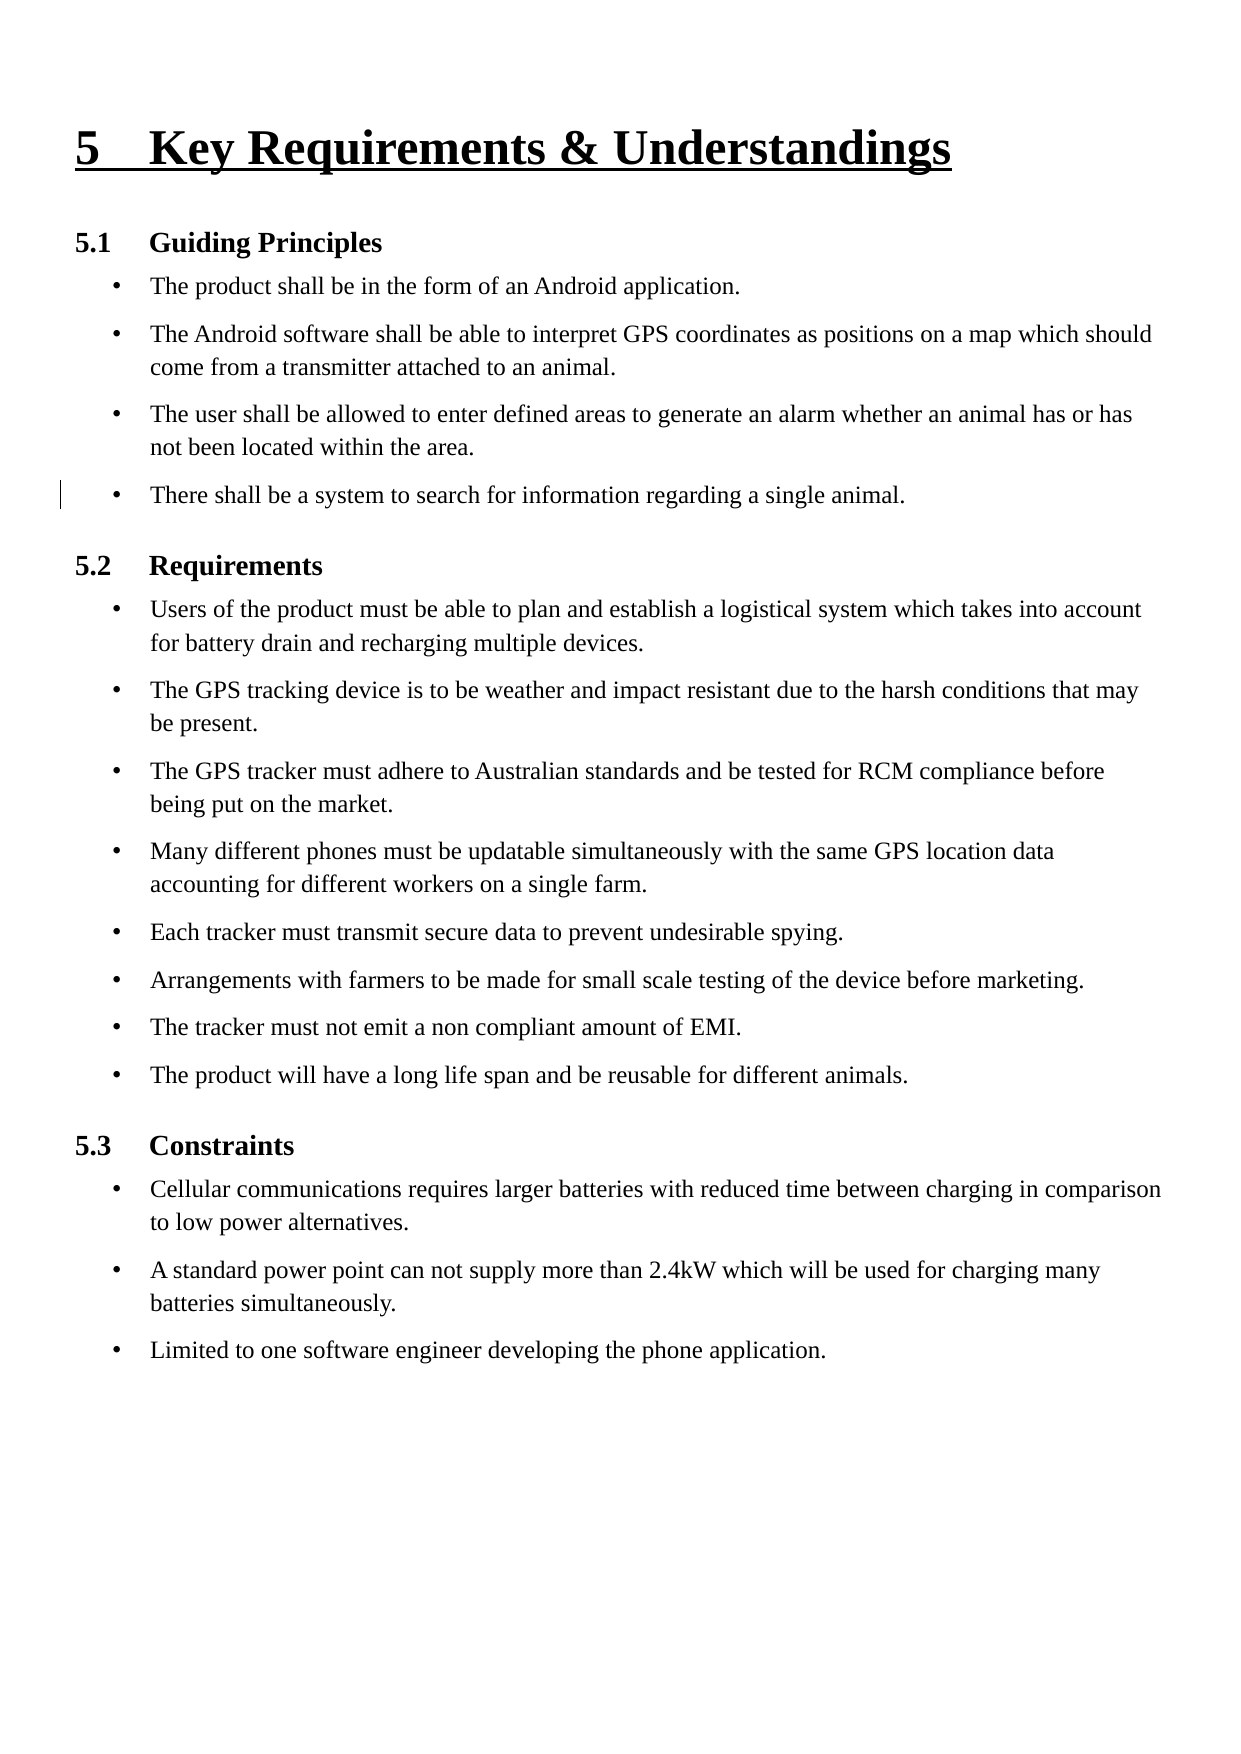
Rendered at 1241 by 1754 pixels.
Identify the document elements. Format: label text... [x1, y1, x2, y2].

list Arrangements with farmers to be made for small scale testing of the device before marketing. [112, 965, 1165, 993]
list The GPS tracker must adhere to Australian standards and be tested for RCM compliance before being put on the market. [112, 756, 1165, 818]
list Limited to one software engineer developing the phone application. [112, 1336, 1165, 1364]
list The product shall be in the form of an Android application. [112, 271, 1165, 300]
list Users of the product must be able to plan and establish a logistical system which takes into account for battery drain and recharging multiple devices. [112, 594, 1165, 656]
subtitle 5.2 Requirements [75, 548, 1165, 582]
list A standard power point can not supply more than 2.4kW which will be used for charging many batteries simultaneously. [112, 1255, 1165, 1317]
list There shall be a system to search for information regarding a single animal. [112, 480, 1165, 509]
list Cellular communications requires larger batteries with reduced time between charging in comparison to low power alternatives. [112, 1174, 1165, 1236]
list Many different phones must be updatable simultaneously with the same GPS location data accounting for different workers on a single farm. [112, 836, 1165, 898]
list The GPS tracking device is to be weather and impact resistant due to the harsh conditions that may be present. [112, 675, 1165, 737]
list The product will have a long life span and be reusable for different animals. [112, 1060, 1165, 1089]
list The user shall be allowed to enter defined areas to generate an alarm whether an animal has or has not been located within the area. [112, 399, 1165, 461]
list The Android software shall be able to interpret GPS coordinates as positions on a map which should come from a transmitter attached to an animal. [112, 319, 1165, 381]
subtitle 5.1 Guiding Principles [75, 225, 1165, 259]
subtitle 5.3 Constraints [75, 1128, 1165, 1162]
subtitle 5 Key Requirements & Understandings [75, 118, 1165, 176]
list The tracker must not emit a non compliant amount of EMI. [112, 1012, 1165, 1041]
list Each tracker must transmit secure data to prevent undesirable spying. [112, 917, 1165, 946]
